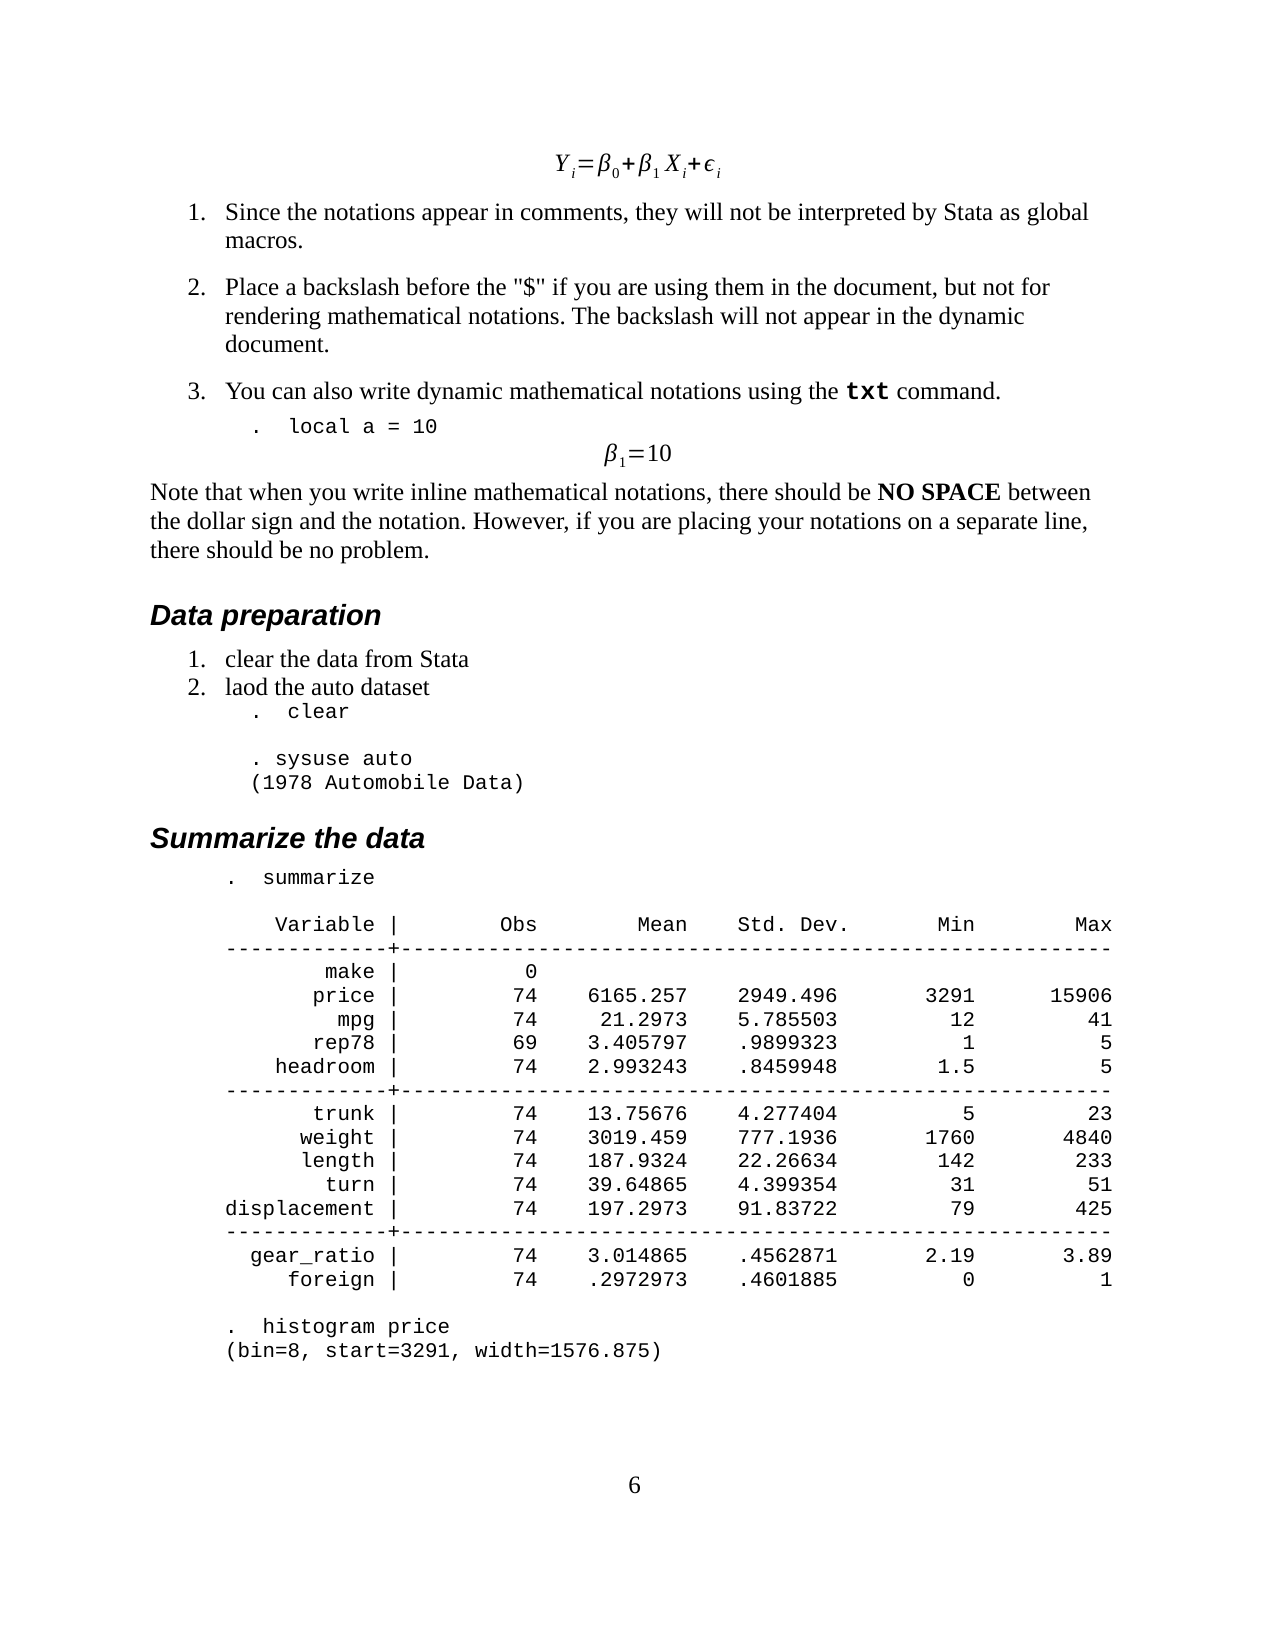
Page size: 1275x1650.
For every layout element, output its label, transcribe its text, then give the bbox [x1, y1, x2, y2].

list . local a = 10 [187, 416, 1125, 440]
text weight | 74 3019.459 777.1936 1760 4840 [150, 1127, 1125, 1151]
text Note that when you write inline mathematical notations, there should be NO SPACE between the dollar sign and the notation. However, if you are placing your notations on a separate line, there should be no problem. [150, 477, 1125, 564]
text foreign | 74 .2972973 .4601885 0 1 [150, 1269, 1125, 1292]
list You can also write dynamic mathematical notations using the txt command. [187, 376, 1125, 407]
subtitle Data preparation [150, 598, 1125, 631]
text headroom | 74 2.993243 .8459948 1.5 5 [150, 1056, 1125, 1079]
text Variable | Obs Mean Std. Dev. Min Max [150, 914, 1125, 938]
list clear the data from Stata [187, 644, 1125, 672]
text . histogram price [150, 1316, 1125, 1340]
list Since the notations appear in comments, they will not be interpreted by Stata as global macros. [187, 197, 1125, 254]
text rep78 | 69 3.405797 .9899323 1 5 [150, 1032, 1125, 1056]
text -------------+--------------------------------------------------------- [150, 1221, 1125, 1245]
subtitle Summarize the data [150, 821, 1125, 854]
list . clear [187, 701, 1125, 725]
list (1978 Automobile Data) [187, 772, 1125, 796]
text (bin=8, start=3291, width=1576.875) [150, 1340, 1125, 1363]
text trunk | 74 13.75676 4.277404 5 23 [150, 1103, 1125, 1127]
text . summarize [150, 867, 1125, 890]
text turn | 74 39.64865 4.399354 31 51 [150, 1174, 1125, 1198]
text gear_ratio | 74 3.014865 .4562871 2.19 3.89 [150, 1245, 1125, 1269]
text -------------+--------------------------------------------------------- [150, 938, 1125, 961]
list Place a backslash before the "$" if you are using them in the document, but not for rendering mathematical notations. The backslash will not appear in the dynamic document. [187, 272, 1125, 358]
text -------------+--------------------------------------------------------- [150, 1079, 1125, 1103]
list . sysuse auto [187, 748, 1125, 772]
list laod the auto dataset [187, 672, 1125, 701]
text length | 74 187.9324 22.26634 142 233 [150, 1151, 1125, 1174]
text displacement | 74 197.2973 91.83722 79 425 [150, 1198, 1125, 1221]
text price | 74 6165.257 2949.496 3291 15906 [150, 985, 1125, 1009]
text mpg | 74 21.2973 5.785503 12 41 [150, 1009, 1125, 1032]
text make | 0 [150, 961, 1125, 985]
